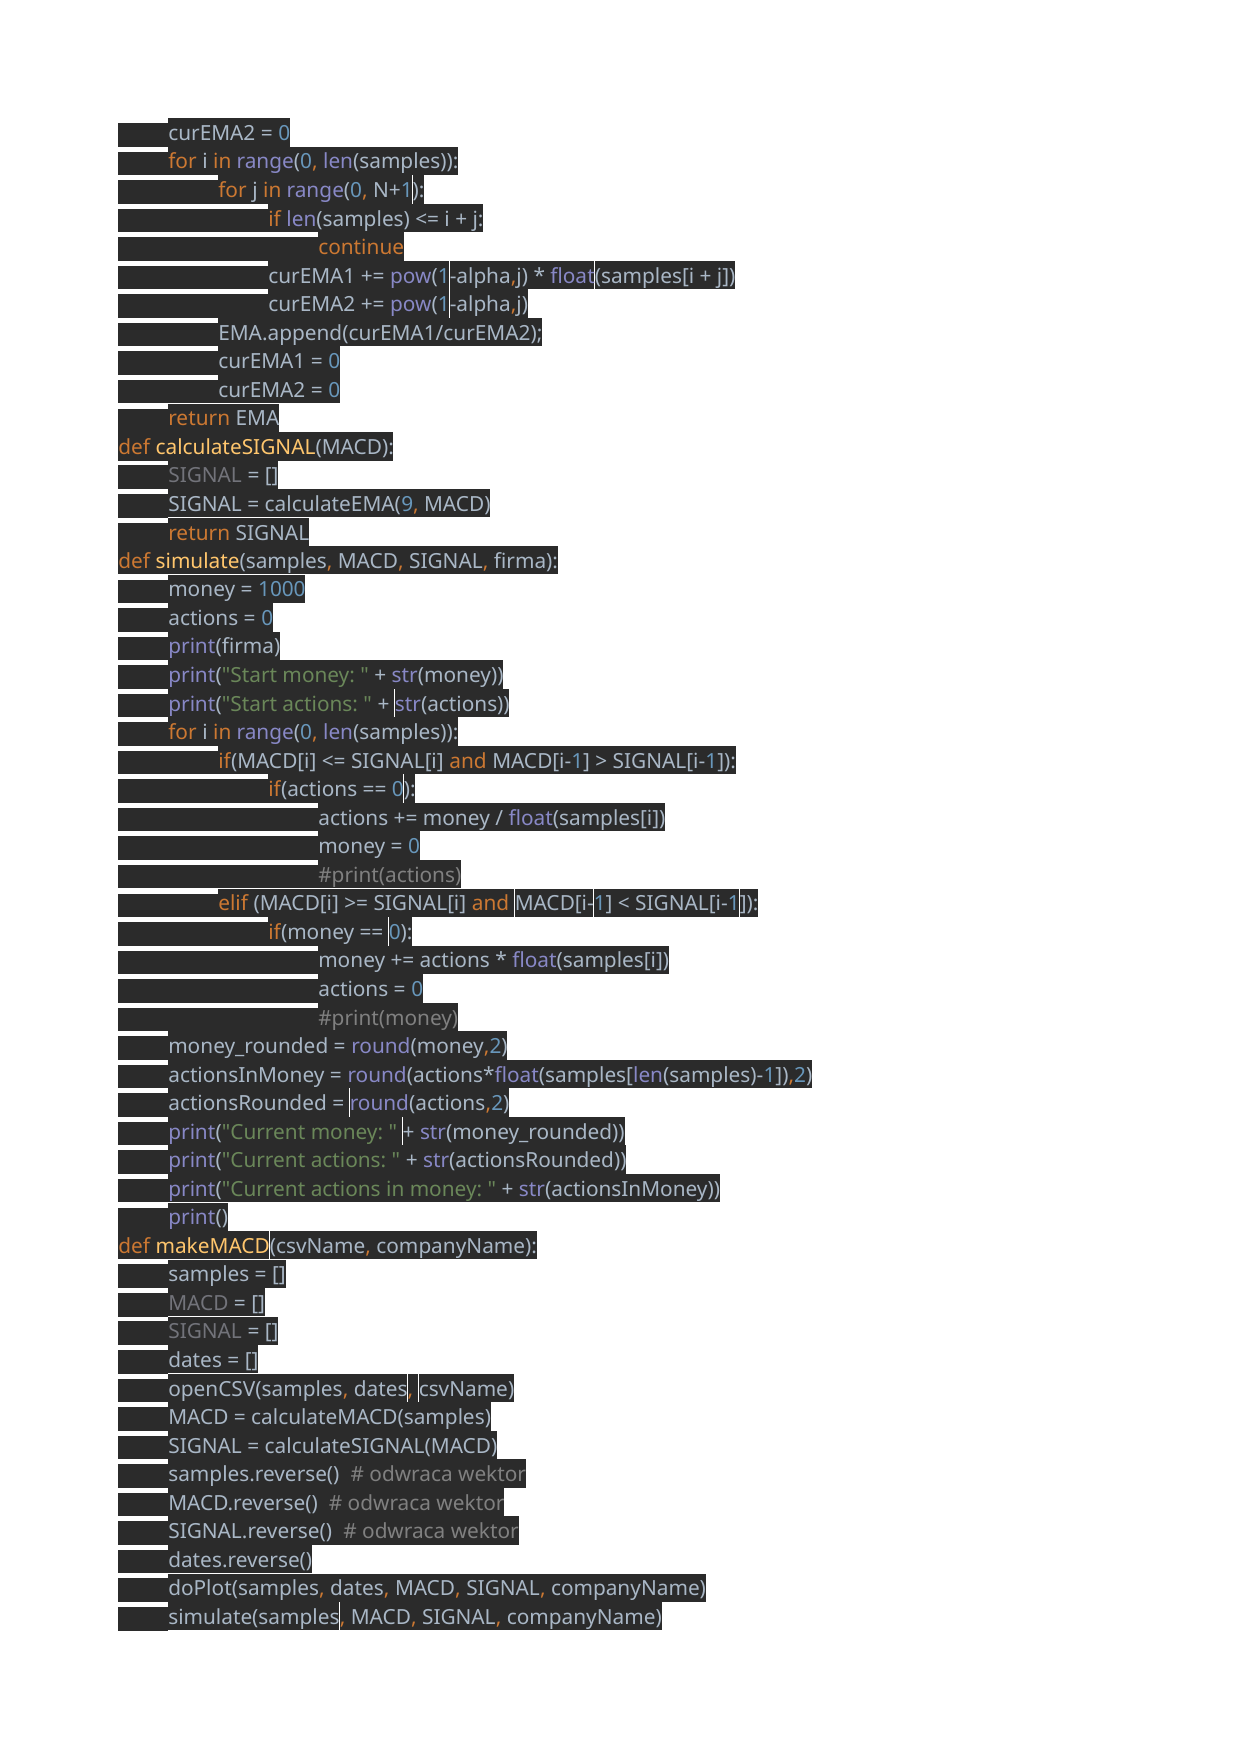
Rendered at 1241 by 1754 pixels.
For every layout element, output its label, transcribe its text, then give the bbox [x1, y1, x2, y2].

text SIGNAL = [] [118, 1317, 1122, 1345]
text if(actions == 0): [118, 774, 1122, 803]
text if(MACD[i] <= SIGNAL[i] and MACD[i-1] > SIGNAL[i-1]): [118, 746, 1122, 774]
text if len(samples) <= i + j: [118, 204, 1122, 232]
text curEMA1 += pow(1-alpha,j) * float(samples[i + j]) [118, 261, 1122, 289]
text money_rounded = round(money,2) [118, 1031, 1122, 1060]
text MACD = [] [118, 1288, 1122, 1317]
text #print(money) [118, 1003, 1122, 1031]
text SIGNAL = [] [118, 461, 1122, 489]
text SIGNAL = calculateEMA(9, MACD) [118, 489, 1122, 518]
text EMA.append(curEMA1/curEMA2); [118, 318, 1122, 346]
text actionsRounded = round(actions,2) [118, 1088, 1122, 1117]
text MACD.reverse() # odwraca wektor [118, 1488, 1122, 1516]
text SIGNAL.reverse() # odwraca wektor [118, 1516, 1122, 1545]
text money += actions * float(samples[i]) [118, 946, 1122, 974]
text for j in range(0, N+1): [118, 175, 1122, 204]
text actions = 0 [118, 974, 1122, 1003]
text dates.reverse() [118, 1545, 1122, 1573]
text curEMA2 += pow(1-alpha,j) [118, 289, 1122, 318]
text samples.reverse() # odwraca wektor [118, 1459, 1122, 1488]
text samples = [] [118, 1259, 1122, 1288]
text continue [118, 232, 1122, 261]
text if(money == 0): [118, 917, 1122, 946]
text print("Start money: " + str(money)) [118, 660, 1122, 689]
text def calculateSIGNAL(MACD): [118, 432, 1122, 461]
text return EMA [118, 403, 1122, 432]
text print(firma) [118, 632, 1122, 660]
text curEMA2 = 0 [118, 118, 1122, 147]
text simulate(samples, MACD, SIGNAL, companyName) [118, 1602, 1122, 1631]
text curEMA1 = 0 [118, 346, 1122, 375]
text SIGNAL = calculateSIGNAL(MACD) [118, 1431, 1122, 1459]
text actionsInMoney = round(actions*float(samples[len(samples)-1]),2) [118, 1060, 1122, 1088]
text doPlot(samples, dates, MACD, SIGNAL, companyName) [118, 1573, 1122, 1602]
text print("Current money: " + str(money_rounded)) [118, 1117, 1122, 1145]
text print() [118, 1202, 1122, 1231]
text openCSV(samples, dates, csvName) [118, 1374, 1122, 1402]
text actions += money / float(samples[i]) [118, 803, 1122, 831]
text curEMA2 = 0 [118, 375, 1122, 403]
text dates = [] [118, 1345, 1122, 1374]
text #print(actions) [118, 860, 1122, 888]
text money = 0 [118, 831, 1122, 860]
text print("Current actions: " + str(actionsRounded)) [118, 1145, 1122, 1174]
text print("Current actions in money: " + str(actionsInMoney)) [118, 1174, 1122, 1202]
text for i in range(0, len(samples)): [118, 147, 1122, 175]
text actions = 0 [118, 603, 1122, 632]
text MACD = calculateMACD(samples) [118, 1402, 1122, 1431]
text print("Start actions: " + str(actions)) [118, 689, 1122, 717]
text elif (MACD[i] >= SIGNAL[i] and MACD[i-1] < SIGNAL[i-1]): [118, 888, 1122, 917]
text def simulate(samples, MACD, SIGNAL, firma): [118, 546, 1122, 574]
text return SIGNAL [118, 518, 1122, 546]
text for i in range(0, len(samples)): [118, 717, 1122, 746]
text money = 1000 [118, 574, 1122, 603]
text def makeMACD(csvName, companyName): [118, 1231, 1122, 1259]
